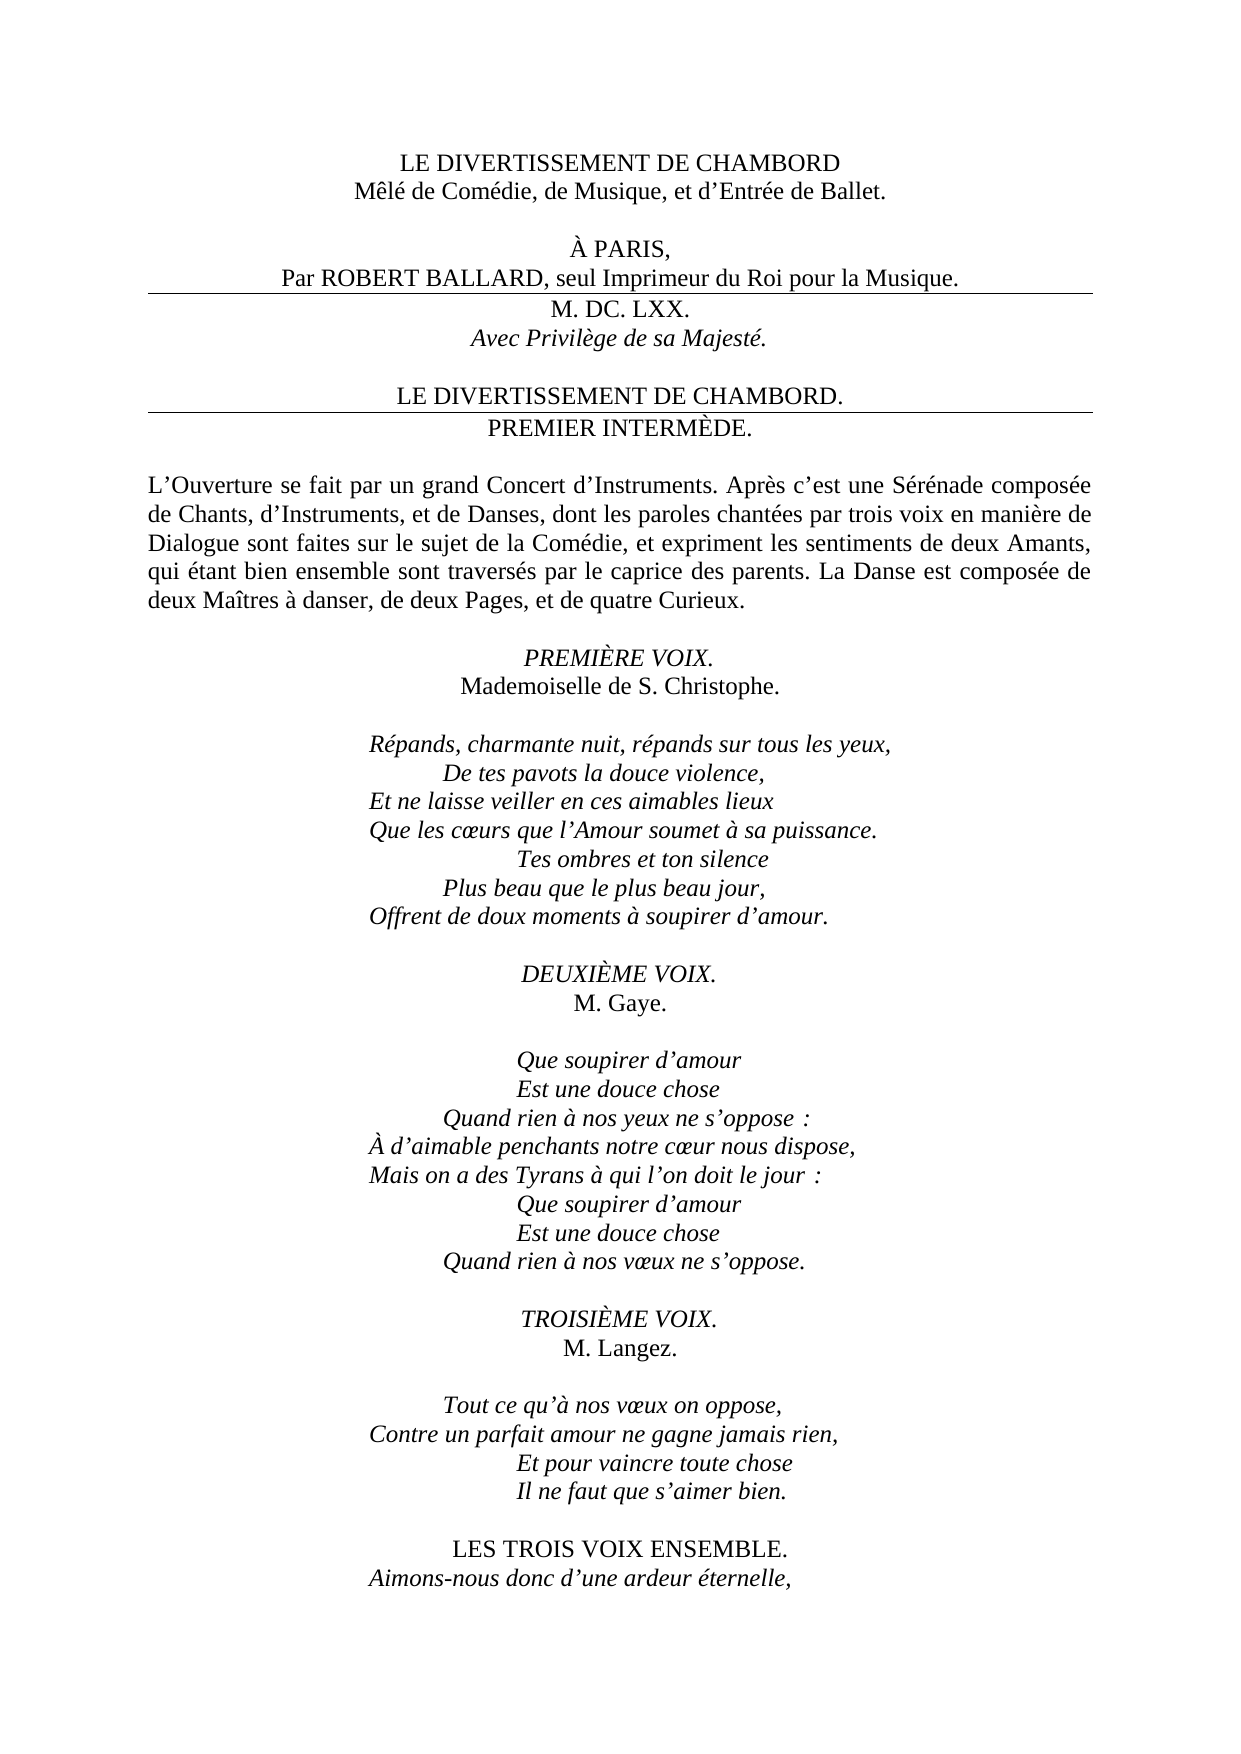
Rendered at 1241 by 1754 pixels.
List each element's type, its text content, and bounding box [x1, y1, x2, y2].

text Plus beau que le plus beau jour, [369, 873, 1093, 901]
text À d’aimable penchants notre cœur nous dispose, [295, 1131, 1093, 1160]
text Offrent de doux moments à soupirer d’amour. [369, 901, 1093, 930]
text PREMIÈRE VOIX. [148, 643, 1093, 671]
text Répands, charmante nuit, répands sur tous les yeux, [369, 729, 1093, 758]
text Est une douce chose [516, 1074, 1093, 1103]
text Mais on a des Tyrans à qui l’on doit le jour : [295, 1160, 1093, 1189]
text Et pour vaincre toute chose [443, 1448, 1093, 1476]
text Que soupirer d’amour [516, 1189, 1093, 1218]
text LE DIVERTISSEMENT DE CHAMBORD [148, 148, 1093, 176]
text De tes pavots la douce violence, [369, 758, 1093, 786]
text À PARIS, [148, 234, 1093, 263]
text LE DIVERTISSEMENT DE CHAMBORD. [148, 381, 1093, 412]
text Par ROBERT BALLARD, seul Imprimeur du Roi pour la Musique. [148, 263, 1093, 293]
text Aimons-nous donc d’une ardeur éternelle, [369, 1563, 1093, 1591]
text Il ne faut que s’aimer bien. [443, 1476, 1093, 1505]
text TROISIÈME VOIX. [148, 1304, 1093, 1333]
text Et ne laisse veiller en ces aimables lieux [369, 786, 1093, 815]
text Que les cœurs que l’Amour soumet à sa puissance. [369, 815, 1093, 844]
text Contre un parfait amour ne gagne jamais rien, [295, 1419, 1093, 1448]
text LES TROIS VOIX ENSEMBLE. [148, 1534, 1093, 1563]
text Tout ce qu’à nos vœux on oppose, [443, 1390, 1093, 1419]
text PREMIER INTERMÈDE. [148, 413, 1093, 441]
text M. DC. LXX. [148, 294, 1093, 323]
text Mêlé de Comédie, de Musique, et d’Entrée de Ballet. [148, 176, 1093, 205]
text DEUXIÈME VOIX. [148, 959, 1093, 988]
text M. Langez. [148, 1333, 1093, 1361]
text M. Gaye. [148, 988, 1093, 1016]
text Quand rien à nos vœux ne s’oppose. [369, 1246, 1093, 1275]
text Est une douce chose [516, 1218, 1093, 1246]
text Avec Privilège de sa Majesté. [148, 323, 1093, 352]
text Que soupirer d’amour [516, 1045, 1093, 1074]
text Tes ombres et ton silence [443, 844, 1093, 873]
text Quand rien à nos yeux ne s’oppose : [369, 1103, 1093, 1131]
text Mademoiselle de S. Christophe. [148, 671, 1093, 700]
text L’Ouverture se fait par un grand Concert d’Instruments. Après c’est une Sérénade composée de Chants, d’Instruments, et de Danses, dont les paroles chantées par trois voix en manière de Dialogue sont faites sur le sujet de la Comédie, et expriment les sentiments de deux Amants, qui étant bien ensemble sont traversés par le caprice des parents. La Danse est composée de deux Maîtres à danser, de deux Pages, et de quatre Curieux. [148, 470, 1093, 614]
